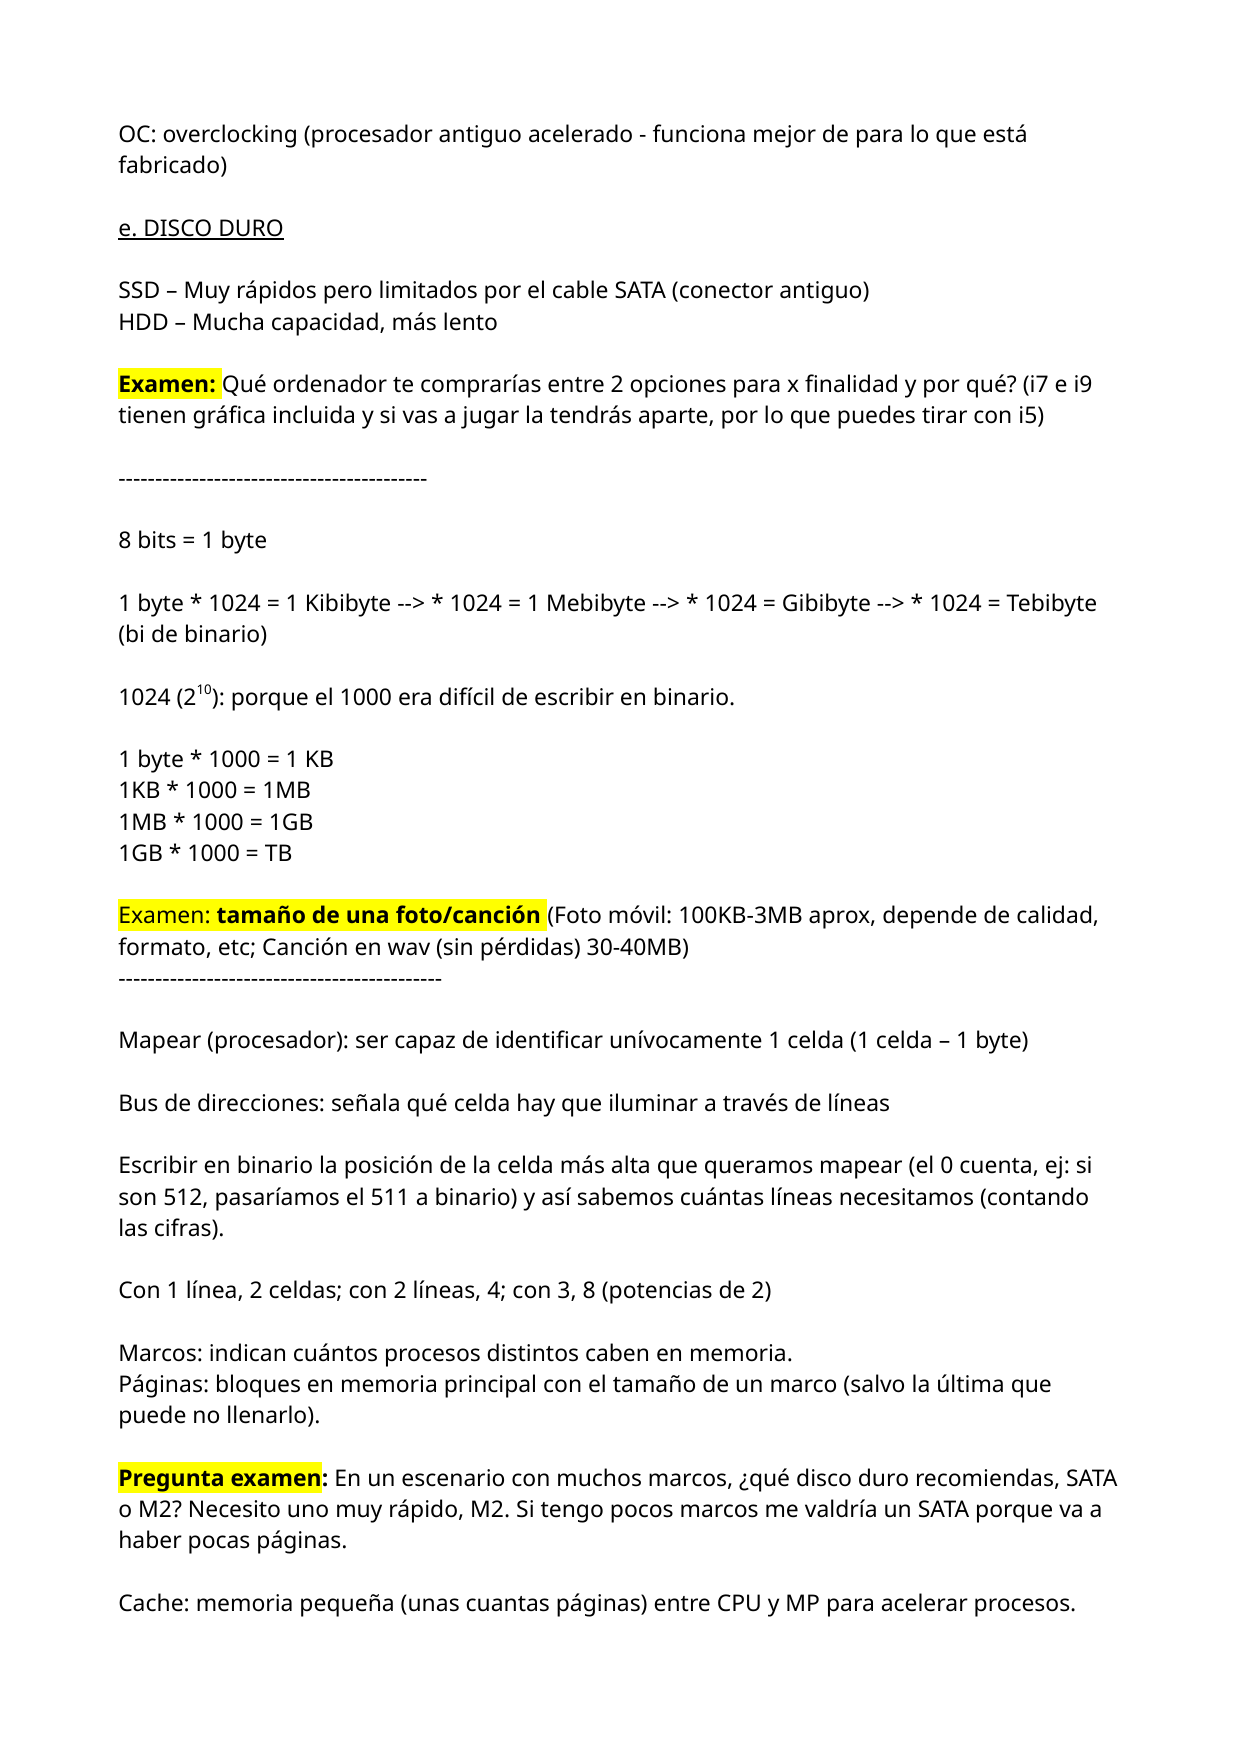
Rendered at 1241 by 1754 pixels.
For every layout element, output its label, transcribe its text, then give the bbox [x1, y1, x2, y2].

text 8 bits = 1 byte [118, 524, 1122, 556]
text 1MB * 1000 = 1GB [118, 806, 1122, 837]
text e. DISCO DURO [118, 212, 1122, 243]
text Páginas: bloques en memoria principal con el tamaño de un marco (salvo la última que puede no llenarlo). [118, 1368, 1122, 1431]
text (bi de binario) [118, 618, 1122, 649]
text HDD – Mucha capacidad, más lento [118, 306, 1122, 337]
text Bus de direcciones: señala qué celda hay que iluminar a través de líneas [118, 1087, 1122, 1118]
text SSD – Muy rápidos pero limitados por el cable SATA (conector antiguo) [118, 274, 1122, 306]
text Examen: tamaño de una foto/canción (Foto móvil: 100KB-3MB aprox, depende de calidad, formato, etc; Canción en wav (sin pérdidas) 30-40MB) [118, 899, 1122, 962]
text 1024 (210): porque el 1000 era difícil de escribir en binario. [118, 681, 1122, 712]
text Con 1 línea, 2 celdas; con 2 líneas, 4; con 3, 8 (potencias de 2) [118, 1274, 1122, 1306]
text Pregunta examen: En un escenario con muchos marcos, ¿qué disco duro recomiendas, SATA o M2? Necesito uno muy rápido, M2. Si tengo pocos marcos me valdría un SATA porque va a haber pocas páginas. [118, 1462, 1122, 1556]
text Cache: memoria pequeña (unas cuantas páginas) entre CPU y MP para acelerar procesos. [118, 1587, 1122, 1618]
text ------------------------------------------ [118, 462, 1122, 493]
text Escribir en binario la posición de la celda más alta que queramos mapear (el 0 cuenta, ej: si son 512, pasaríamos el 511 a binario) y así sabemos cuántas líneas necesitamos (contando las cifras). [118, 1149, 1122, 1243]
text Marcos: indican cuántos procesos distintos caben en memoria. [118, 1337, 1122, 1368]
text 1KB * 1000 = 1MB [118, 774, 1122, 806]
text Mapear (procesador): ser capaz de identificar unívocamente 1 celda (1 celda – 1 byte) [118, 1024, 1122, 1056]
text 1 byte * 1024 = 1 Kibibyte --> * 1024 = 1 Mebibyte --> * 1024 = Gibibyte --> * 1024 = Tebibyte [118, 587, 1122, 618]
text 1GB * 1000 = TB [118, 837, 1122, 868]
text OC: overclocking (procesador antiguo acelerado - funciona mejor de para lo que está fabricado) [118, 118, 1122, 181]
text -------------------------------------------- [118, 962, 1122, 993]
text Examen: Qué ordenador te comprarías entre 2 opciones para x finalidad y por qué? (i7 e i9 tienen gráfica incluida y si vas a jugar la tendrás aparte, por lo que puedes tirar con i5) [118, 368, 1122, 431]
text 1 byte * 1000 = 1 KB [118, 743, 1122, 774]
